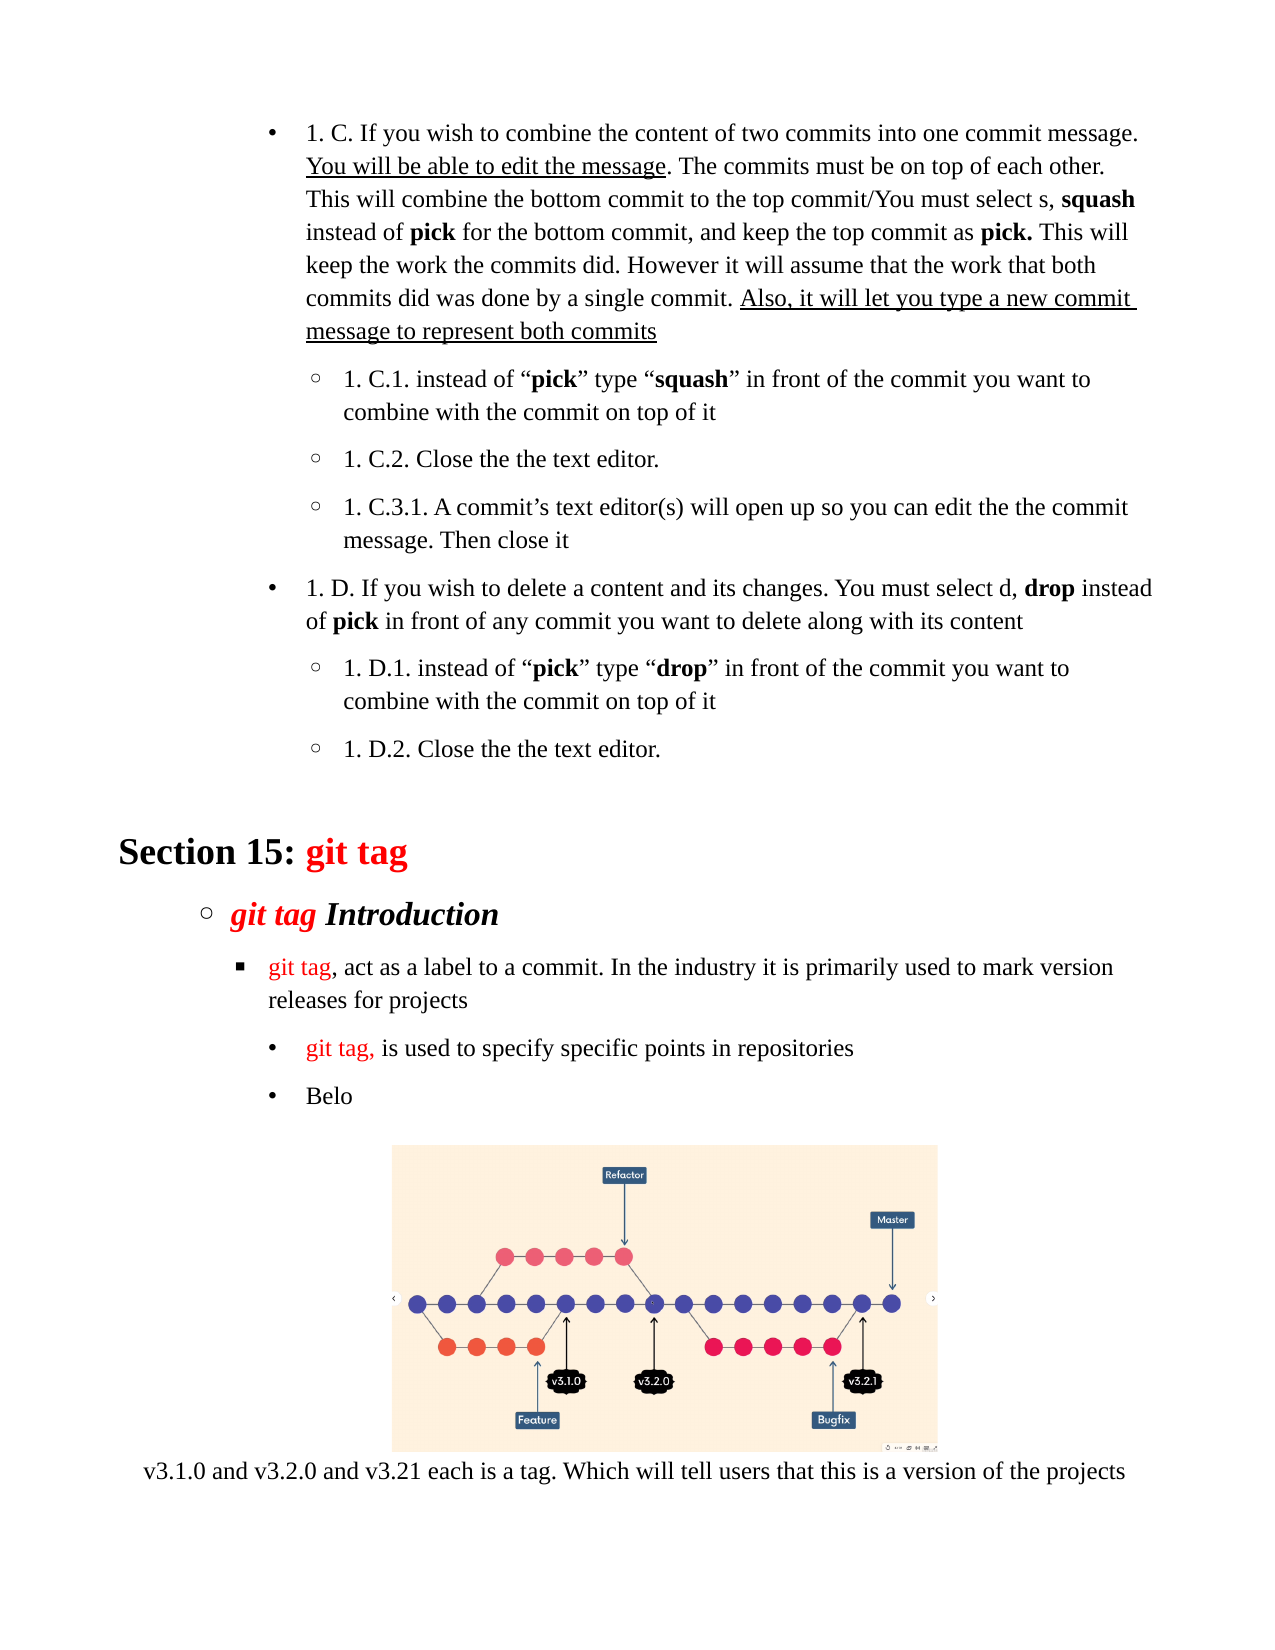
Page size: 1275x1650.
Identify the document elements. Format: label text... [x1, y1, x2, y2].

list git tag, is used to specify specific points in repositories [268, 1033, 1157, 1062]
text v3.1.0 and v3.2.0 and v3.21 each is a tag. Which will tell users that this is a version of the projects [118, 1128, 1157, 1485]
list 1. D.2. Close the the text editor. [306, 734, 1157, 763]
list 1. C.2. Close the the text editor. [306, 444, 1157, 473]
list git tag Introduction [193, 894, 1157, 932]
list git tag, act as a label to a commit. In the industry it is primarily used to mark version releases for projects [231, 952, 1157, 1014]
list 1. D.1. instead of “pick” type “drop” in front of the commit you want to combine with the commit on top of it [306, 653, 1157, 715]
text Section 15: git tag [118, 829, 1157, 873]
list Belo [268, 1081, 1157, 1109]
list 1. C.3.1. A commit’s text editor(s) will open up so you can edit the the commit message. Then close it [306, 492, 1157, 554]
picture [391, 1145, 938, 1452]
list 1. D. If you wish to delete a content and its changes. You must select d, drop instead of pick in front of any commit you want to delete along with its content [268, 573, 1157, 634]
list 1. C.1. instead of “pick” type “squash” in front of the commit you want to combine with the commit on top of it [306, 364, 1157, 426]
list 1. C. If you wish to combine the content of two commits into one commit message. You will be able to edit the message. The commits must be on top of each other. This will combine the bottom commit to the top commit/You must select s, squash instead of pick for the bottom commit, and keep the top commit as pick. This will keep the work the commits did. However it will assume that the work that both commits did was done by a single commit. Also, it will let you type a new commit message to represent both commits [268, 118, 1157, 345]
